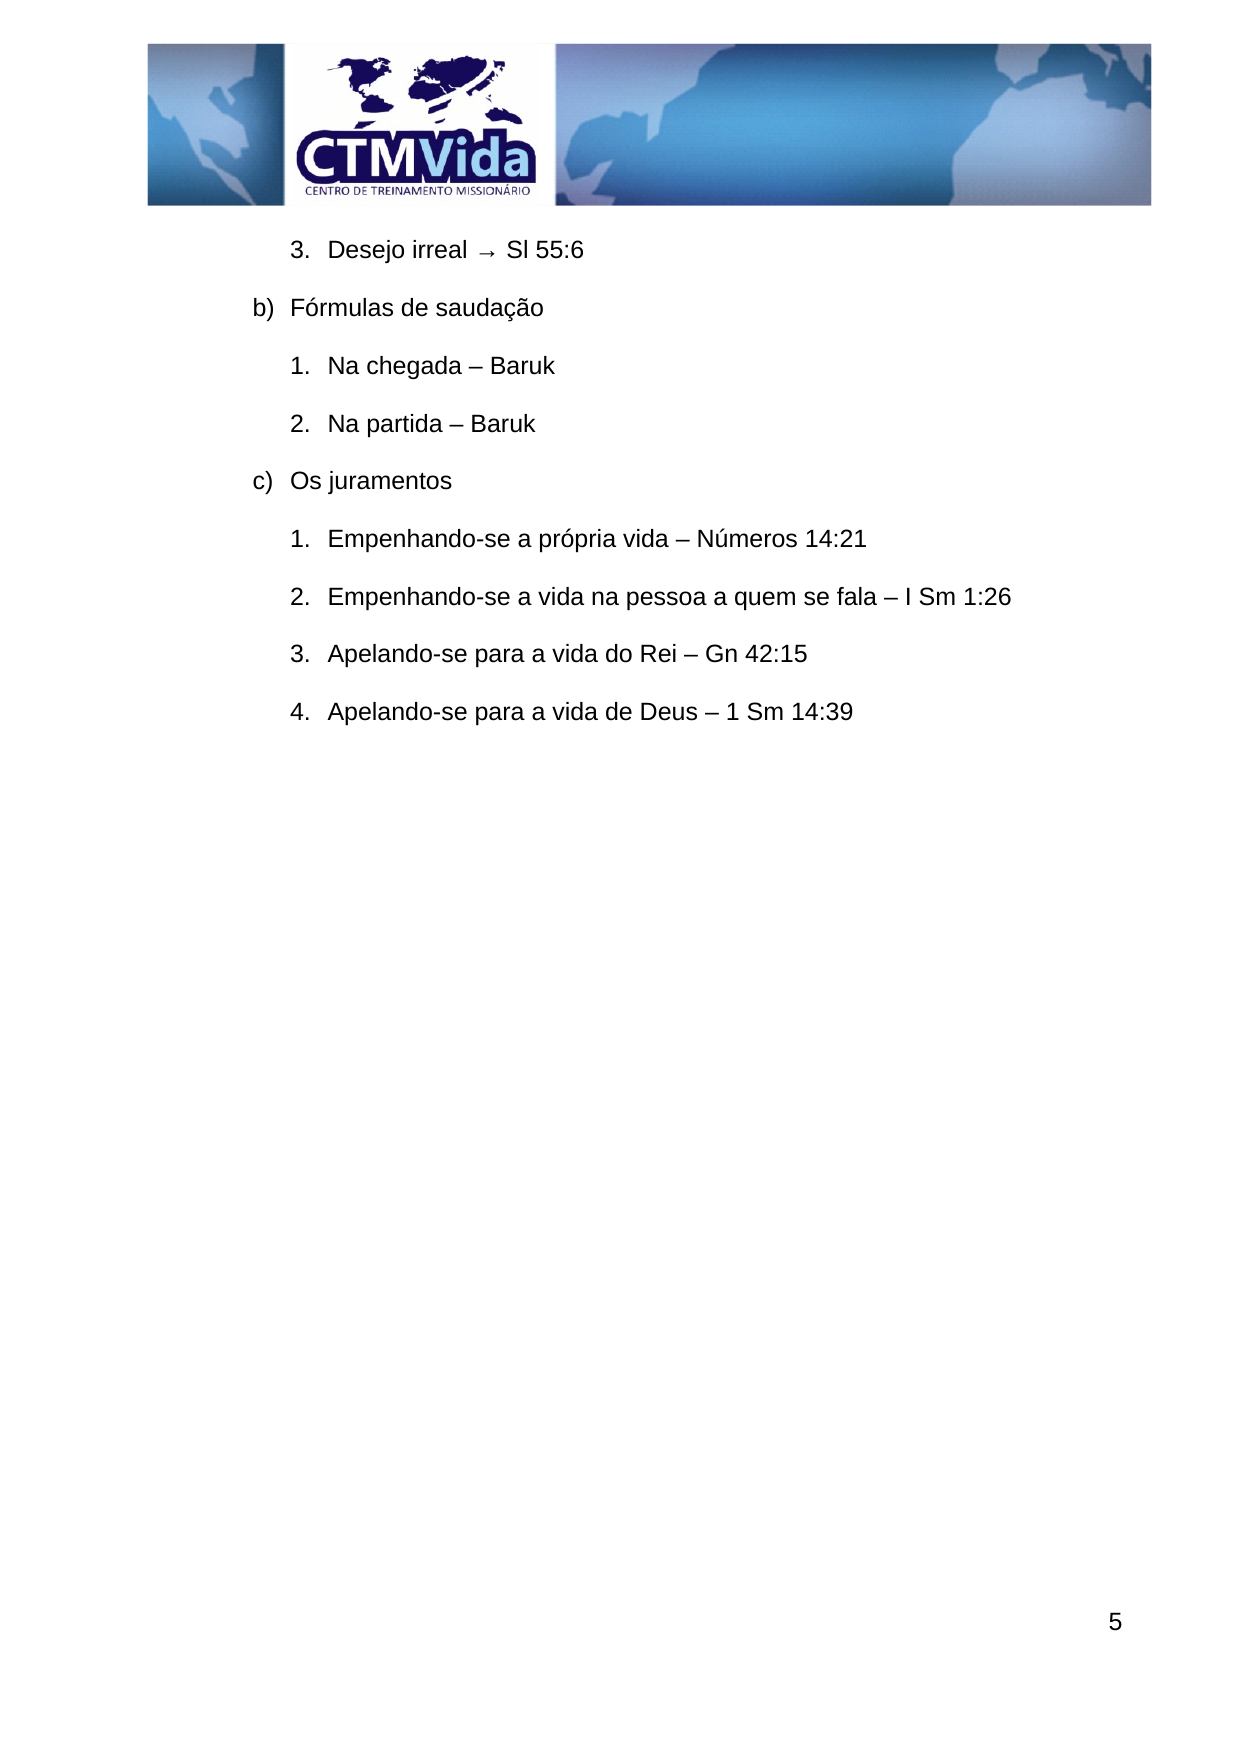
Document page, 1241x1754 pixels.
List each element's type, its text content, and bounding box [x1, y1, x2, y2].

list Apelando-se para a vida de Deus – 1 Sm 14:39 [290, 697, 1122, 726]
list Empenhando-se a vida na pessoa a quem se fala – I Sm 1:26 [290, 582, 1122, 610]
list Empenhando-se a própria vida – Números 14:21 [290, 524, 1122, 553]
list Fórmulas de saudação [252, 293, 1122, 322]
list Na chegada – Baruk [290, 351, 1122, 379]
list Os juramentos [252, 466, 1122, 495]
list Apelando-se para a vida do Rei – Gn 42:15 [290, 639, 1122, 668]
list Na partida – Baruk [290, 408, 1122, 437]
list Desejo irreal → Sl 55:6 [290, 235, 1122, 264]
picture [147, 43, 1152, 206]
